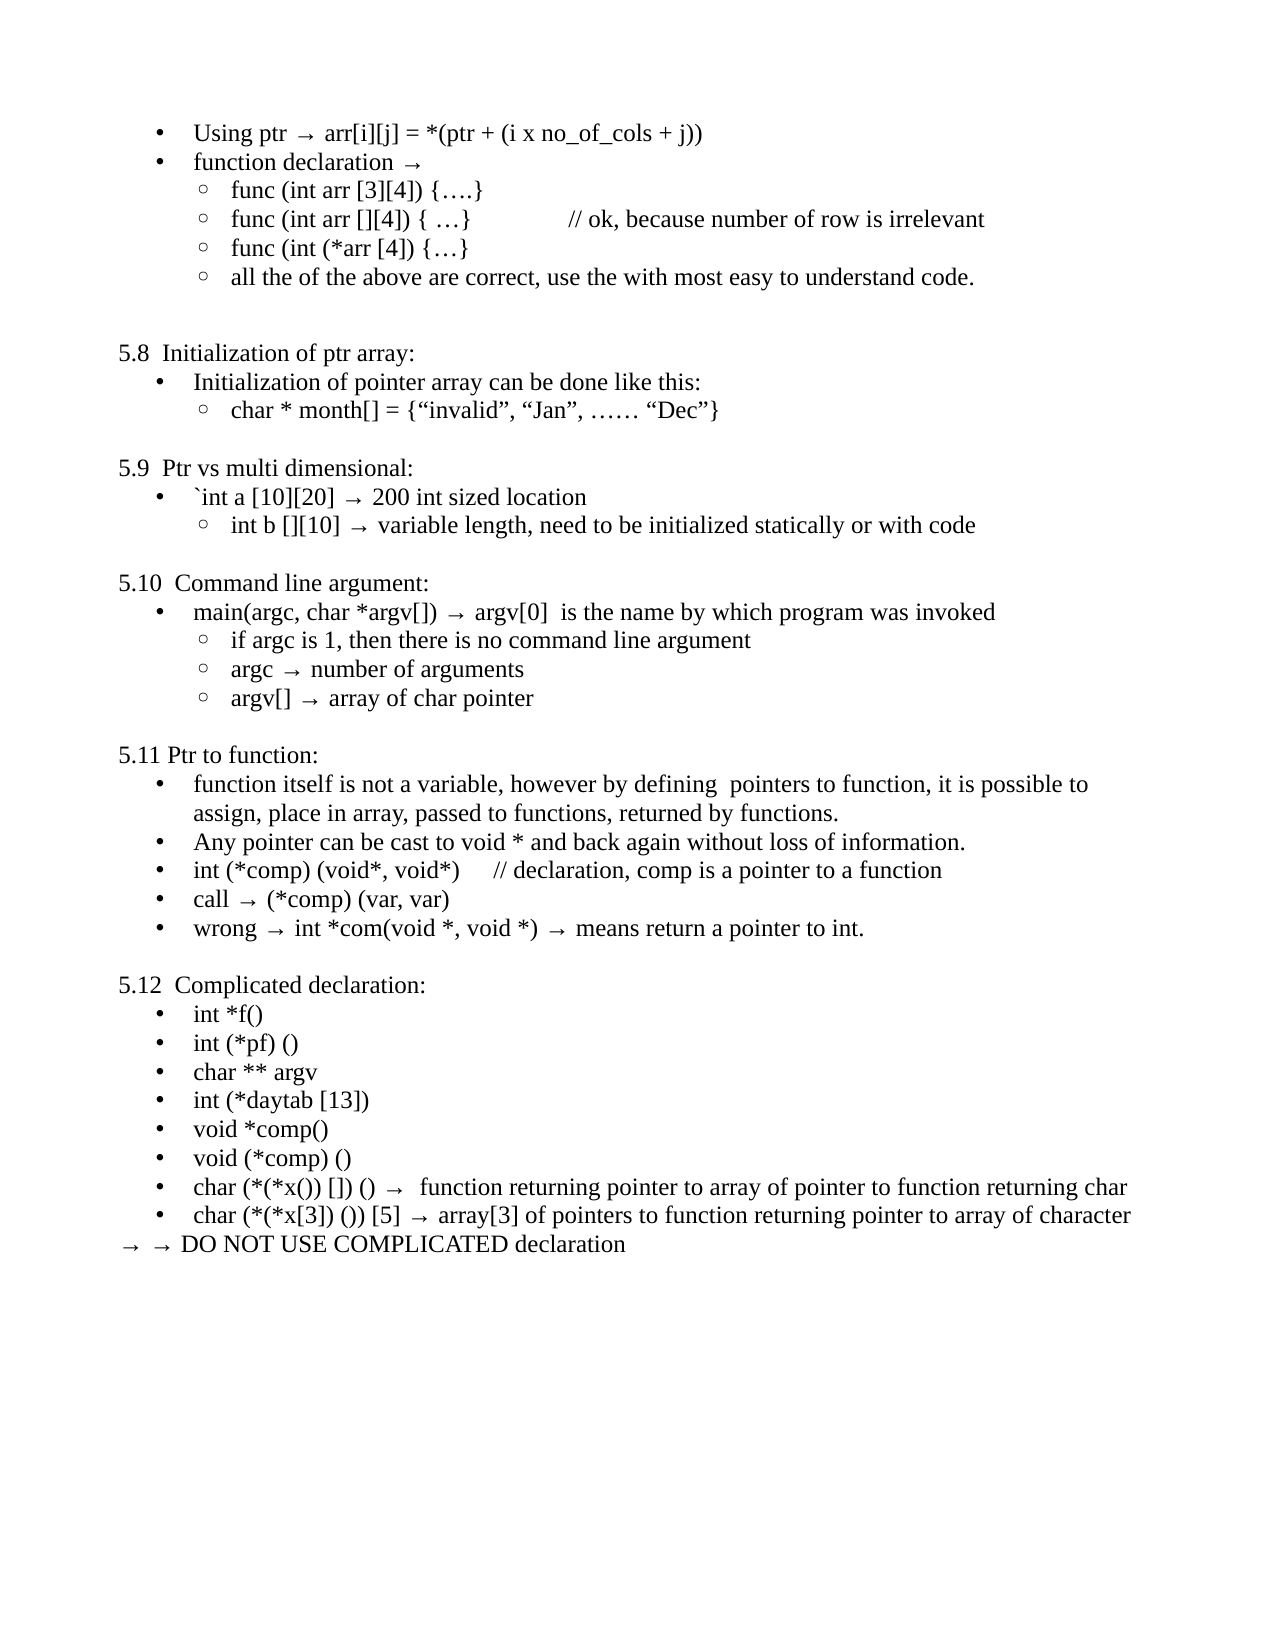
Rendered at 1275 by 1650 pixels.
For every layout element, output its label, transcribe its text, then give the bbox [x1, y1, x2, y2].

text 5.8 Initialization of ptr array: [118, 338, 1157, 367]
list int (*pf) () [156, 1028, 1157, 1057]
list function itself is not a variable, however by defining pointers to function, it is possible to assign, place in array, passed to functions, returned by functions. [156, 769, 1157, 827]
list main(argc, char *argv[]) → argv[0] is the name by which program was invoked [156, 597, 1157, 625]
list char * month[] = {“invalid”, “Jan”, …… “Dec”} [193, 395, 1157, 424]
list int (*daytab [13]) [156, 1085, 1157, 1114]
list argc → number of arguments [193, 654, 1157, 683]
list char (*(*x[3]) ()) [5] → array[3] of pointers to function returning pointer to array of character [156, 1200, 1157, 1229]
text 5.10 Command line argument: [118, 568, 1157, 597]
list Using ptr → arr[i][j] = *(ptr + (i x no_of_cols + j)) [156, 118, 1157, 147]
list all the of the above are correct, use the with most easy to understand code. [193, 262, 1157, 291]
list Initialization of pointer array can be done like this: [156, 367, 1157, 395]
list char (*(*x()) []) () → function returning pointer to array of pointer to function returning char [156, 1172, 1157, 1200]
list func (int arr [][4]) { …} // ok, because number of row is irrelevant [193, 204, 1157, 233]
list int *f() [156, 999, 1157, 1028]
list int b [][10] → variable length, need to be initialized statically or with code [193, 510, 1157, 539]
list void *comp() [156, 1114, 1157, 1143]
list wrong → int *com(void *, void *) → means return a pointer to int. [156, 913, 1157, 942]
text 5.9 Ptr vs multi dimensional: [118, 453, 1157, 482]
list call → (*comp) (var, var) [156, 884, 1157, 913]
text 5.11 Ptr to function: [118, 740, 1157, 769]
list argv[] → array of char pointer [193, 683, 1157, 712]
list func (int (*arr [4]) {…} [193, 233, 1157, 262]
list if argc is 1, then there is no command line argument [193, 625, 1157, 654]
list function declaration → [156, 147, 1157, 176]
list `int a [10][20] → 200 int sized location [156, 482, 1157, 510]
list func (int arr [3][4]) {….} [193, 176, 1157, 204]
list int (*comp) (void*, void*) // declaration, comp is a pointer to a function [156, 855, 1157, 884]
list Any pointer can be cast to void * and back again without loss of information. [156, 827, 1157, 855]
list char ** argv [156, 1057, 1157, 1085]
list void (*comp) () [156, 1143, 1157, 1172]
text → → DO NOT USE COMPLICATED declaration [118, 1229, 1157, 1258]
text 5.12 Complicated declaration: [118, 970, 1157, 999]
